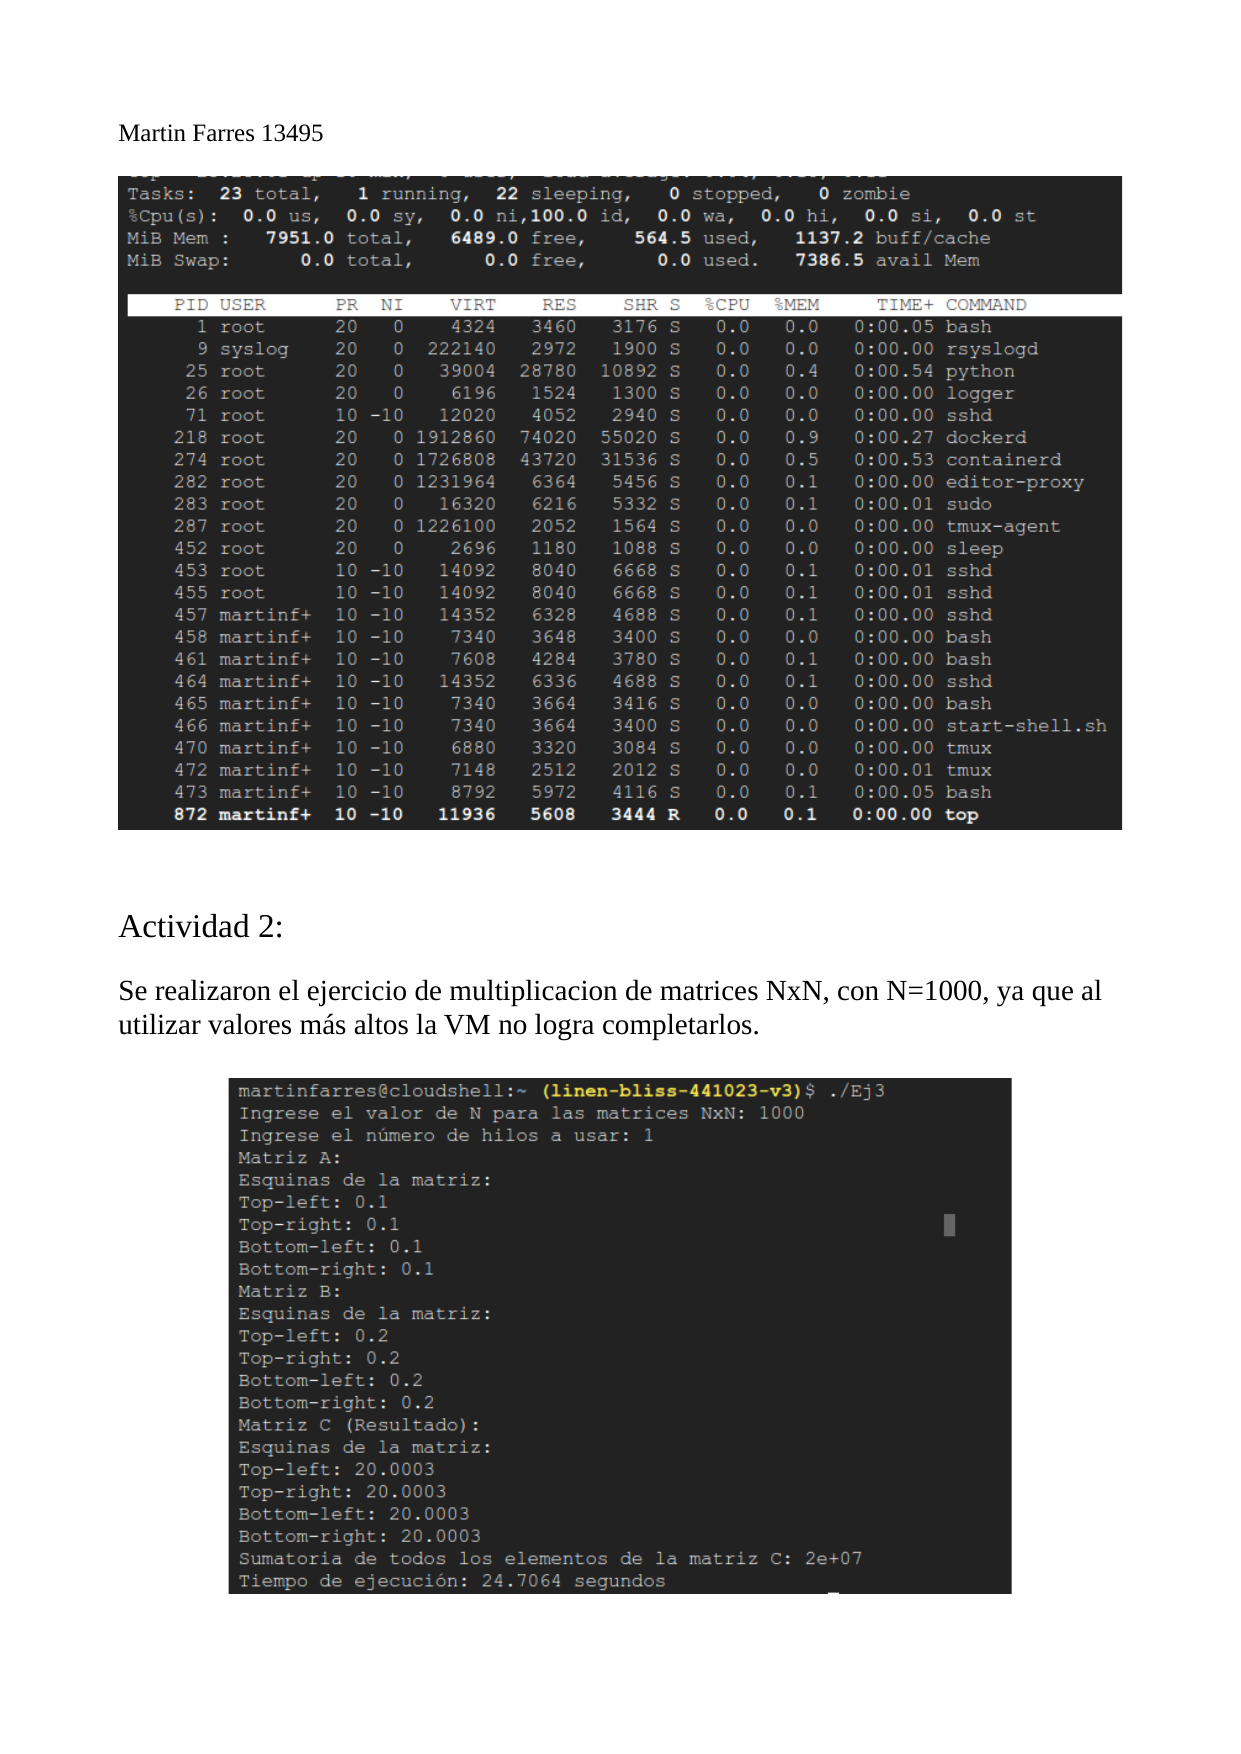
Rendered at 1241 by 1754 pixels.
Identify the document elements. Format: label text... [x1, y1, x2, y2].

picture [228, 1078, 1012, 1594]
text Se realizaron el ejercicio de multiplicacion de matrices NxN, con N=1000, ya que al utilizar valores más altos la VM no logra completarlos. [118, 973, 1122, 1040]
text Actividad 2: [118, 906, 1122, 944]
picture [118, 176, 1123, 830]
